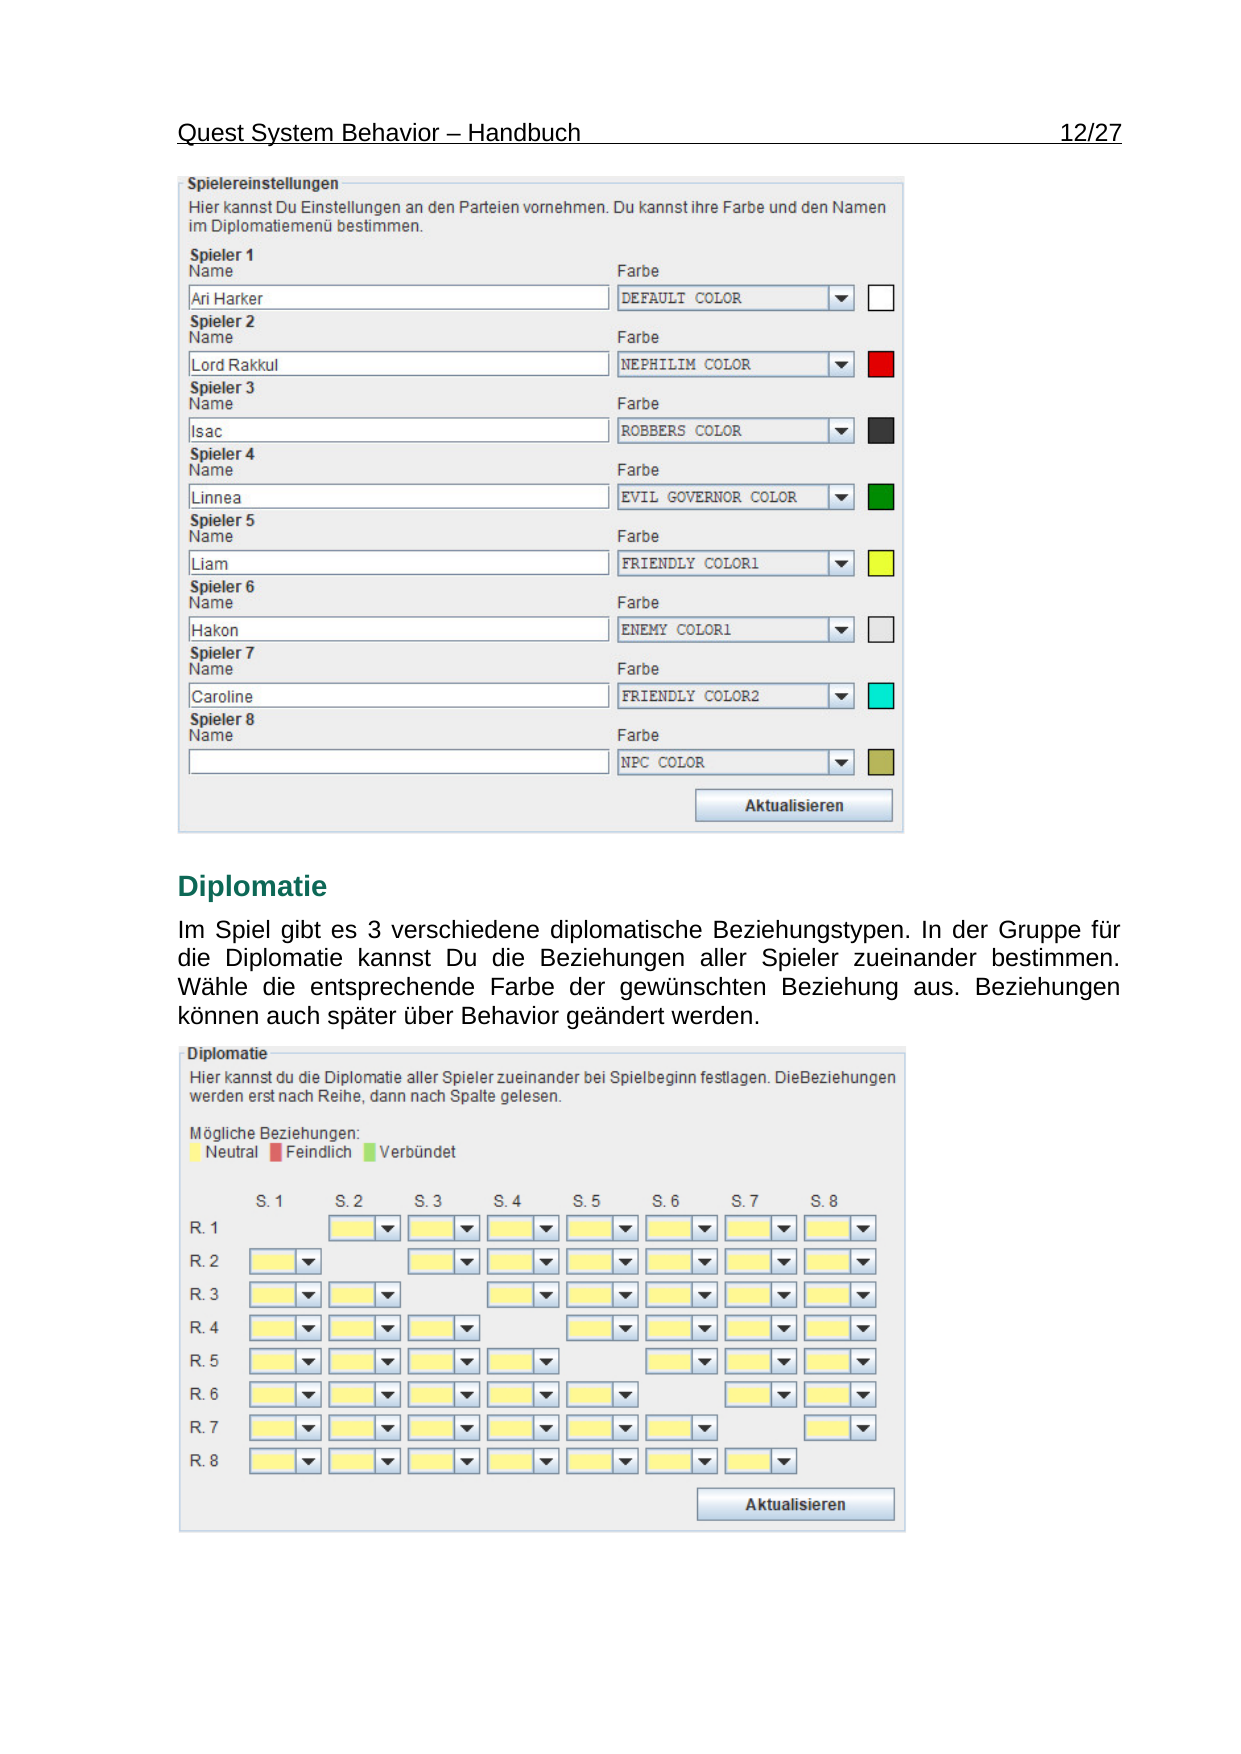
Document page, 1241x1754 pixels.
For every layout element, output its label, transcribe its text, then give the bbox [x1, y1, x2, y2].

subtitle Diplomatie [177, 868, 1122, 902]
picture [177, 176, 905, 834]
picture [178, 1046, 907, 1533]
text Im Spiel gibt es 3 verschiedene diplomatische Beziehungstypen. In der Gruppe für die Diplomatie kannst Du die Beziehungen aller Spieler zueinander bestimmen. Wähle die entsprechende Farbe der gewünschten Beziehung aus. Beziehungen können auch später über Behavior geändert werden. [177, 915, 1122, 1030]
